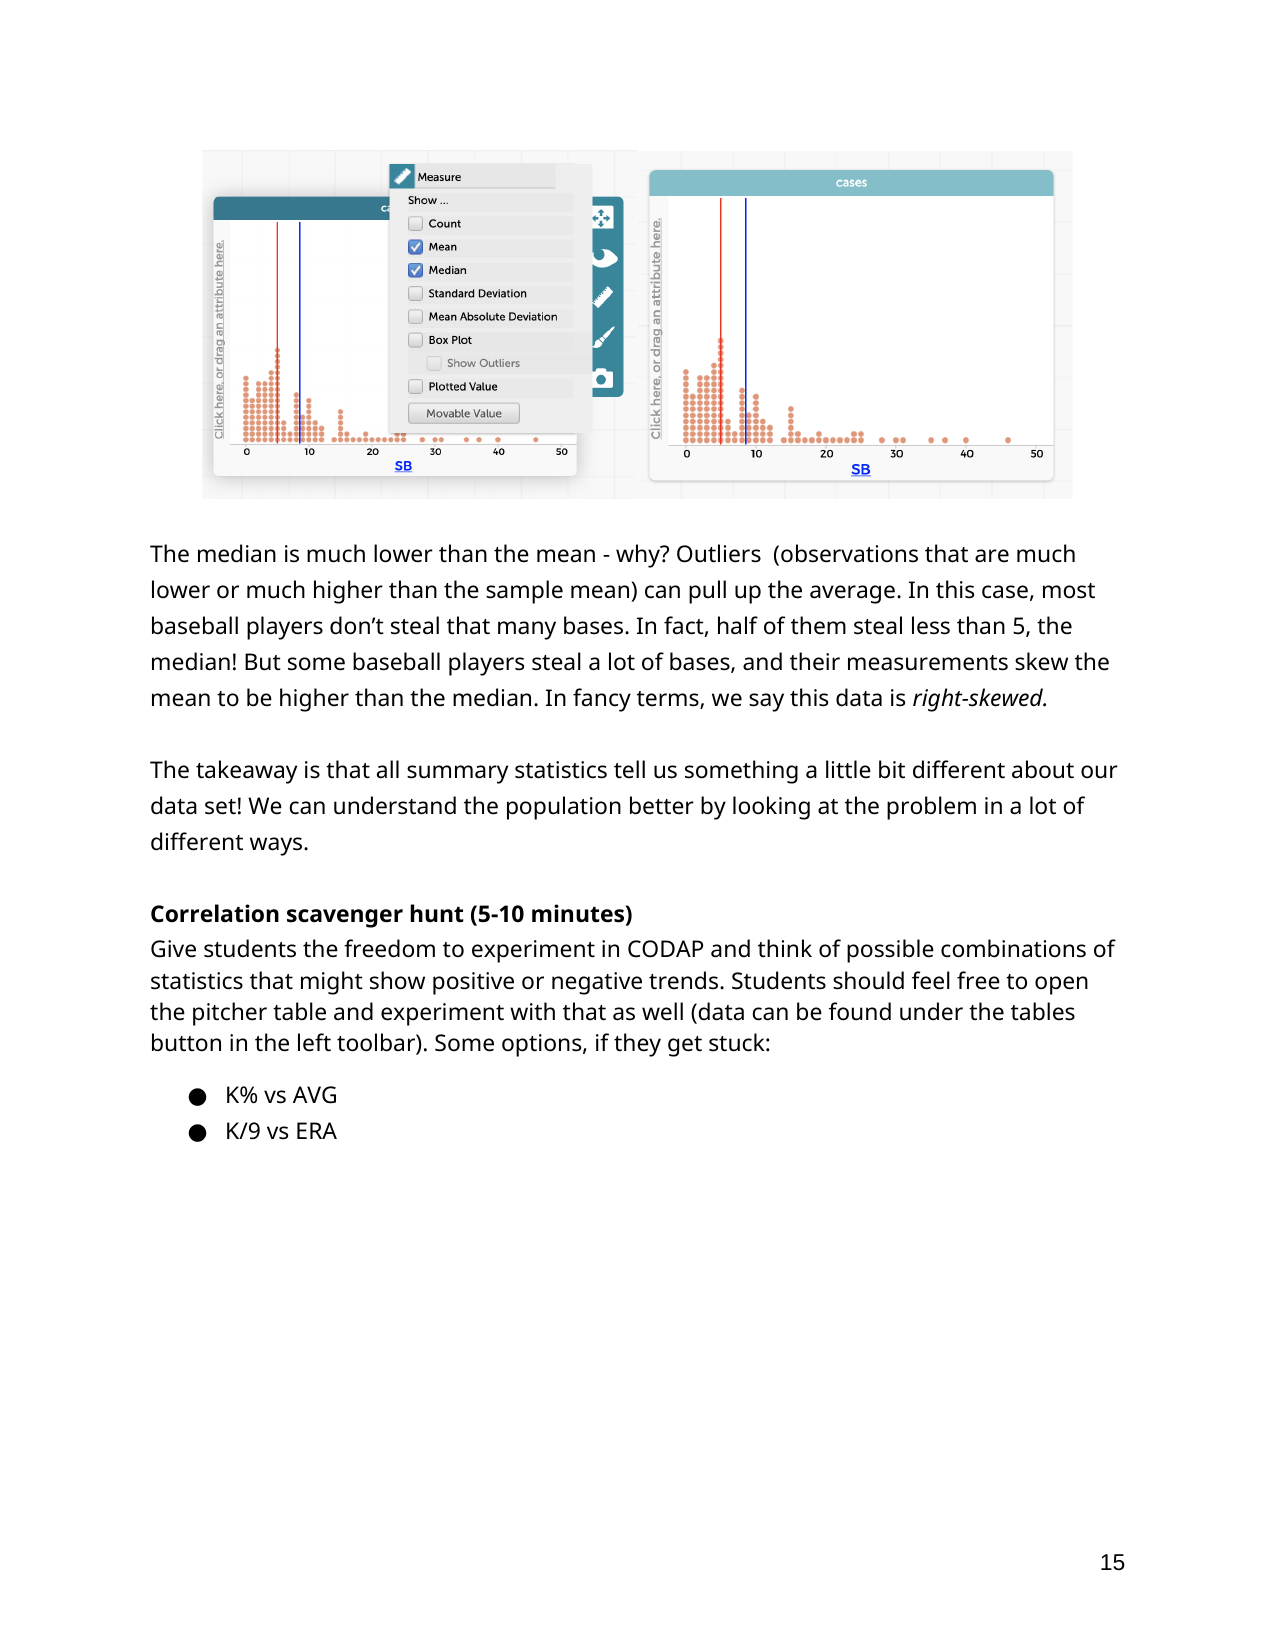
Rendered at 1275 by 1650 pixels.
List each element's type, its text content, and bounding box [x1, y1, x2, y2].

text The median is much lower than the mean - why? Outliers (observations that are much lower or much higher than the sample mean) can pull up the average. In this case, most baseball players don’t steal that many bases. In fact, half of them steal less than 5, the median! But some baseball players steal a lot of bases, and their measurements skew the mean to be higher than the median. In fancy terms, we say this data is right-skewed. [150, 538, 1125, 713]
text Correlation scavenger hunt (5-10 minutes) [150, 897, 1125, 929]
text The takeaway is that all summary statistics tell us something a little bit different about our data set! We can understand the population better by looking at the problem in a lot of different ways. [150, 754, 1125, 857]
text Give students the freedom to experiment in CODAP and think of possible combinations of statistics that might show positive or negative trends. Students should feel free to open the pitcher table and experiment with that as well (data can be found under the tables button in the left toolbar). Some options, if they get stuck: [150, 933, 1125, 1058]
list K% vs AVG [187, 1079, 1125, 1111]
picture [202, 150, 1073, 499]
list K/9 vs ERA [187, 1115, 1125, 1146]
